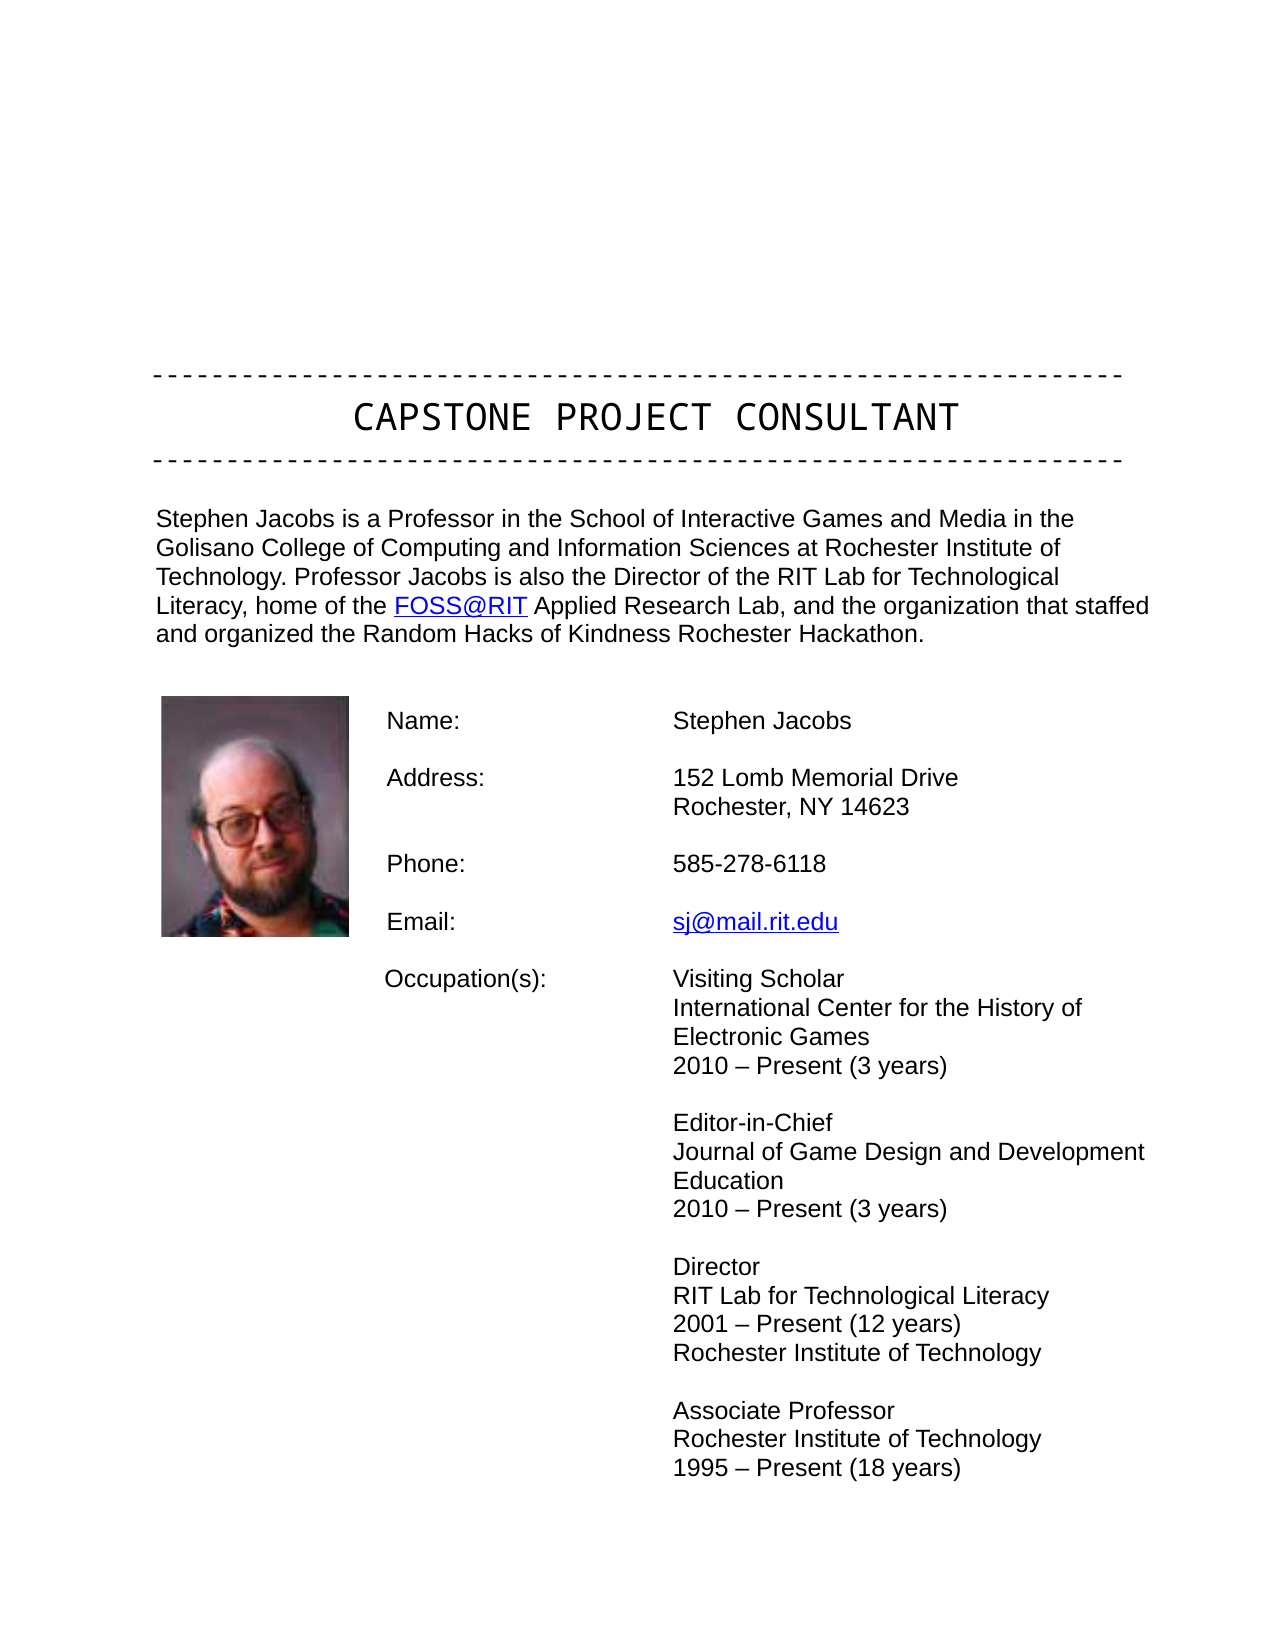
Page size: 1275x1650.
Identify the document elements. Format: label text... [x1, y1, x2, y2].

text Stephen Jacobs is a Professor in the School of Interactive Games and Media in the Golisano College of Computing and Information Sciences at Rochester Institute of Technology. Professor Jacobs is also the Director of the RIT Lab for Technological Literacy, home of the FOSS@RIT Applied Research Lab, and the organization that staffed and organized the Random Hacks of Kindness Rochester Hackathon. [156, 504, 1157, 648]
text 2001 – Present (12 years) [156, 1309, 1157, 1338]
text 2010 – Present (3 years) [156, 1194, 1157, 1223]
text Occupation(s): Visiting Scholar [156, 964, 1157, 993]
text ----------------------------------------------------------------- [118, 357, 1157, 391]
text Associate Professor [156, 1396, 1157, 1424]
text CAPSTONE PROJECT CONSULTANT [156, 391, 1157, 442]
text Phone: 585-278-6118 [349, 849, 1157, 878]
text Director [156, 1252, 1157, 1281]
text Rochester, NY 14623 [349, 792, 1157, 821]
text ----------------------------------------------------------------- [118, 442, 1157, 476]
text Name: Stephen Jacobs [349, 706, 1157, 734]
text International Center for the History of Electronic Games [156, 993, 1157, 1051]
text Editor-in-Chief [156, 1108, 1157, 1137]
text Journal of Game Design and Development Education [156, 1137, 1157, 1194]
picture [161, 696, 349, 937]
text 2010 – Present (3 years) [156, 1051, 1157, 1079]
text RIT Lab for Technological Literacy [156, 1281, 1157, 1309]
text 1995 – Present (18 years) [156, 1453, 1157, 1482]
text Rochester Institute of Technology [156, 1338, 1157, 1367]
text Rochester Institute of Technology [156, 1424, 1157, 1453]
text Address: 152 Lomb Memorial Drive [349, 763, 1157, 792]
text Email: sj@mail.rit.edu [349, 907, 1157, 936]
